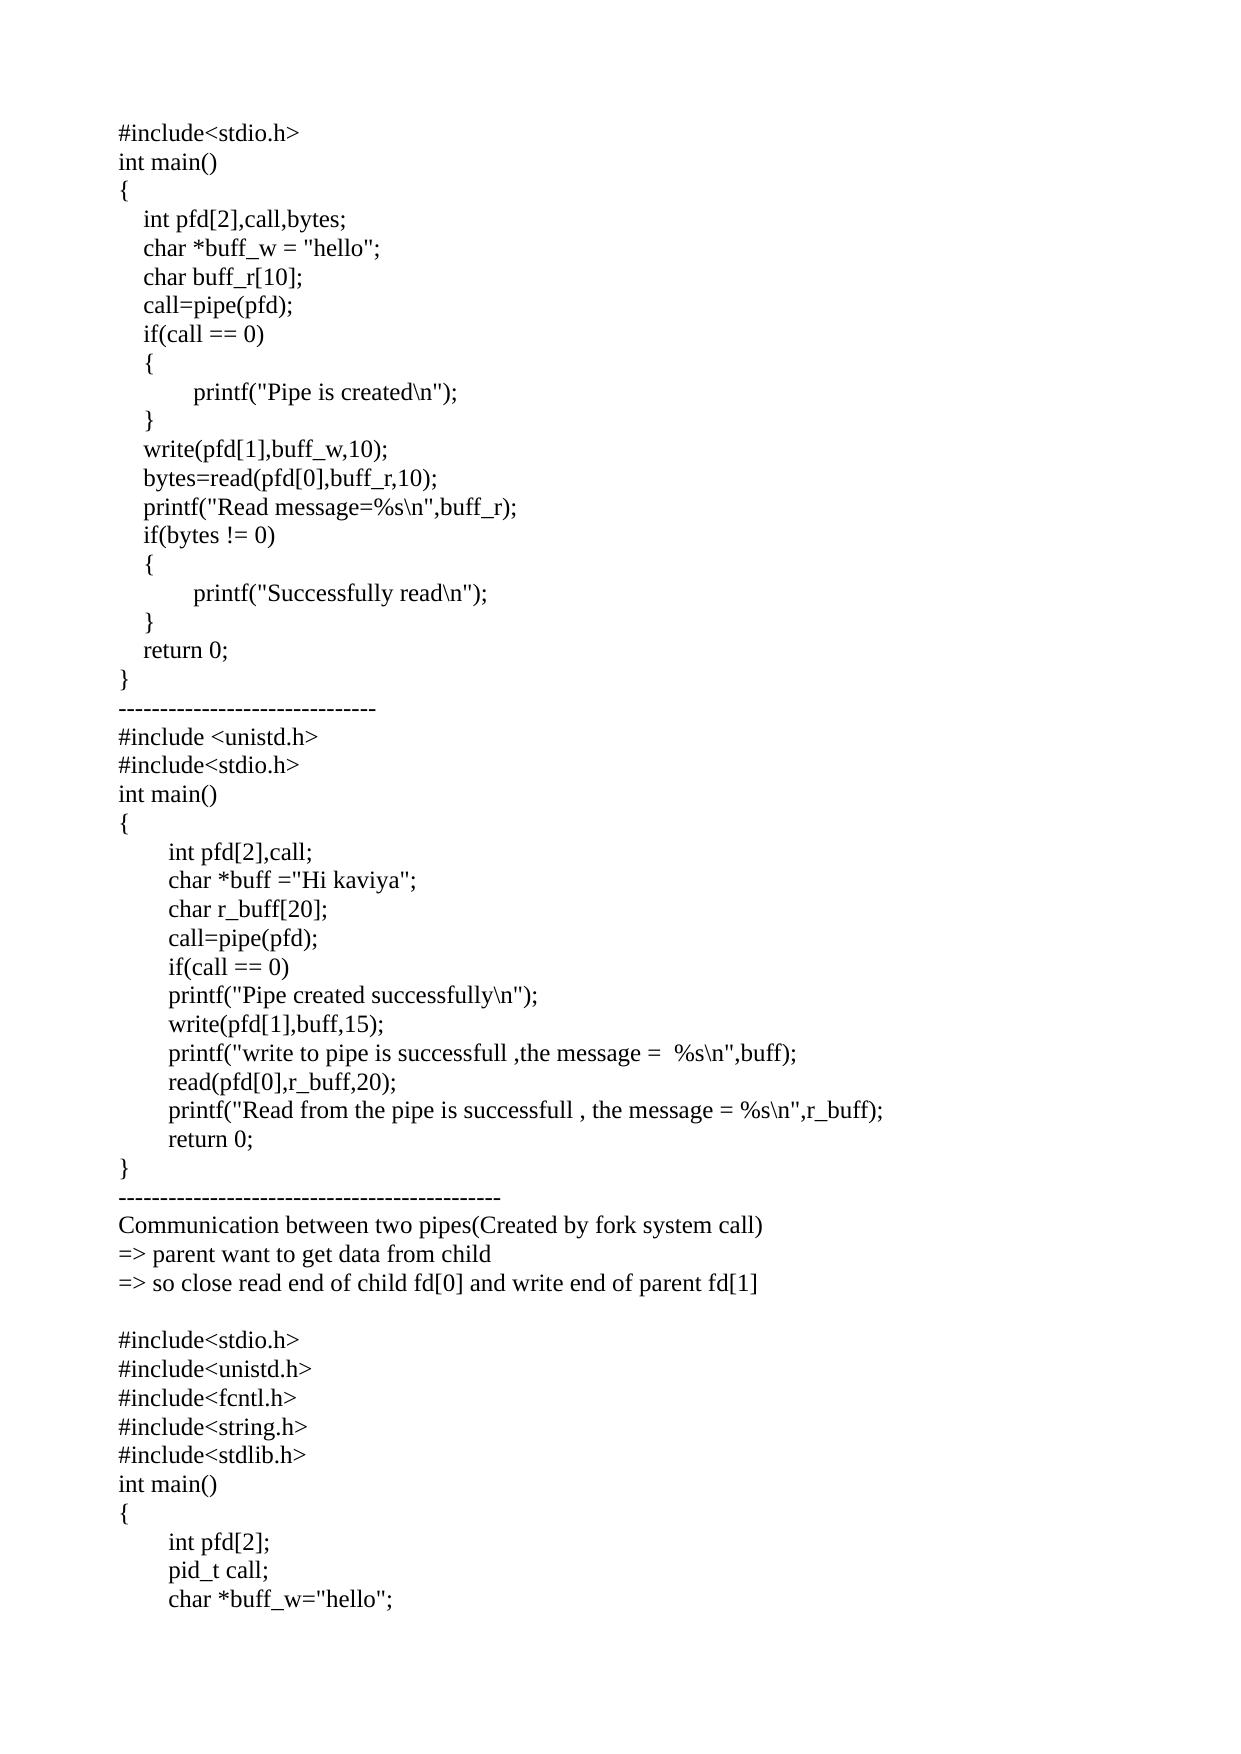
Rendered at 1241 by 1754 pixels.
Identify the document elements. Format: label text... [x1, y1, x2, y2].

text char *buff ="Hi kaviya"; [118, 866, 1122, 894]
text return 0; [118, 636, 1122, 664]
text write(pfd[1],buff_w,10); [118, 434, 1122, 463]
text int pfd[2]; [118, 1527, 1122, 1556]
text } [118, 607, 1122, 636]
text char r_buff[20]; [118, 894, 1122, 923]
text write(pfd[1],buff,15); [118, 1009, 1122, 1038]
text } [118, 406, 1122, 434]
text pid_t call; [118, 1556, 1122, 1584]
text call=pipe(pfd); [118, 923, 1122, 952]
text printf("Pipe is created\n"); [118, 377, 1122, 406]
text if(bytes != 0) [118, 521, 1122, 549]
text if(call == 0) [118, 319, 1122, 348]
text } [118, 1153, 1122, 1182]
text char *buff_w="hello"; [118, 1584, 1122, 1613]
text #include<string.h> [118, 1412, 1122, 1441]
text int main() [118, 1469, 1122, 1498]
text { [118, 549, 1122, 578]
text printf("write to pipe is successfull ,the message = %s\n",buff); [118, 1038, 1122, 1067]
text #include <unistd.h> [118, 722, 1122, 751]
text read(pfd[0],r_buff,20); [118, 1067, 1122, 1096]
text printf("Read message=%s\n",buff_r); [118, 492, 1122, 521]
text printf("Pipe created successfully\n"); [118, 981, 1122, 1009]
text return 0; [118, 1124, 1122, 1153]
text int main() [118, 147, 1122, 176]
text #include<stdlib.h> [118, 1441, 1122, 1469]
text ------------------------------- [118, 693, 1122, 722]
text ---------------------------------------------- [118, 1182, 1122, 1211]
text #include<stdio.h> [118, 751, 1122, 779]
text #include<fcntl.h> [118, 1383, 1122, 1412]
text } [118, 664, 1122, 693]
text if(call == 0) [118, 952, 1122, 981]
text printf("Successfully read\n"); [118, 578, 1122, 607]
text call=pipe(pfd); [118, 291, 1122, 319]
text int main() [118, 779, 1122, 808]
text #include<stdio.h> [118, 1326, 1122, 1354]
text #include<stdio.h> [118, 118, 1122, 147]
text Communication between two pipes(Created by fork system call) [118, 1211, 1122, 1239]
text printf("Read from the pipe is successfull , the message = %s\n",r_buff); [118, 1096, 1122, 1124]
text int pfd[2],call; [118, 837, 1122, 866]
text { [118, 176, 1122, 204]
text #include<unistd.h> [118, 1354, 1122, 1383]
text { [118, 1498, 1122, 1527]
text bytes=read(pfd[0],buff_r,10); [118, 463, 1122, 492]
text char *buff_w = "hello"; [118, 233, 1122, 262]
text int pfd[2],call,bytes; [118, 204, 1122, 233]
text => so close read end of child fd[0] and write end of parent fd[1] [118, 1268, 1122, 1297]
text { [118, 808, 1122, 837]
text { [118, 348, 1122, 377]
text char buff_r[10]; [118, 262, 1122, 291]
text => parent want to get data from child [118, 1239, 1122, 1268]
